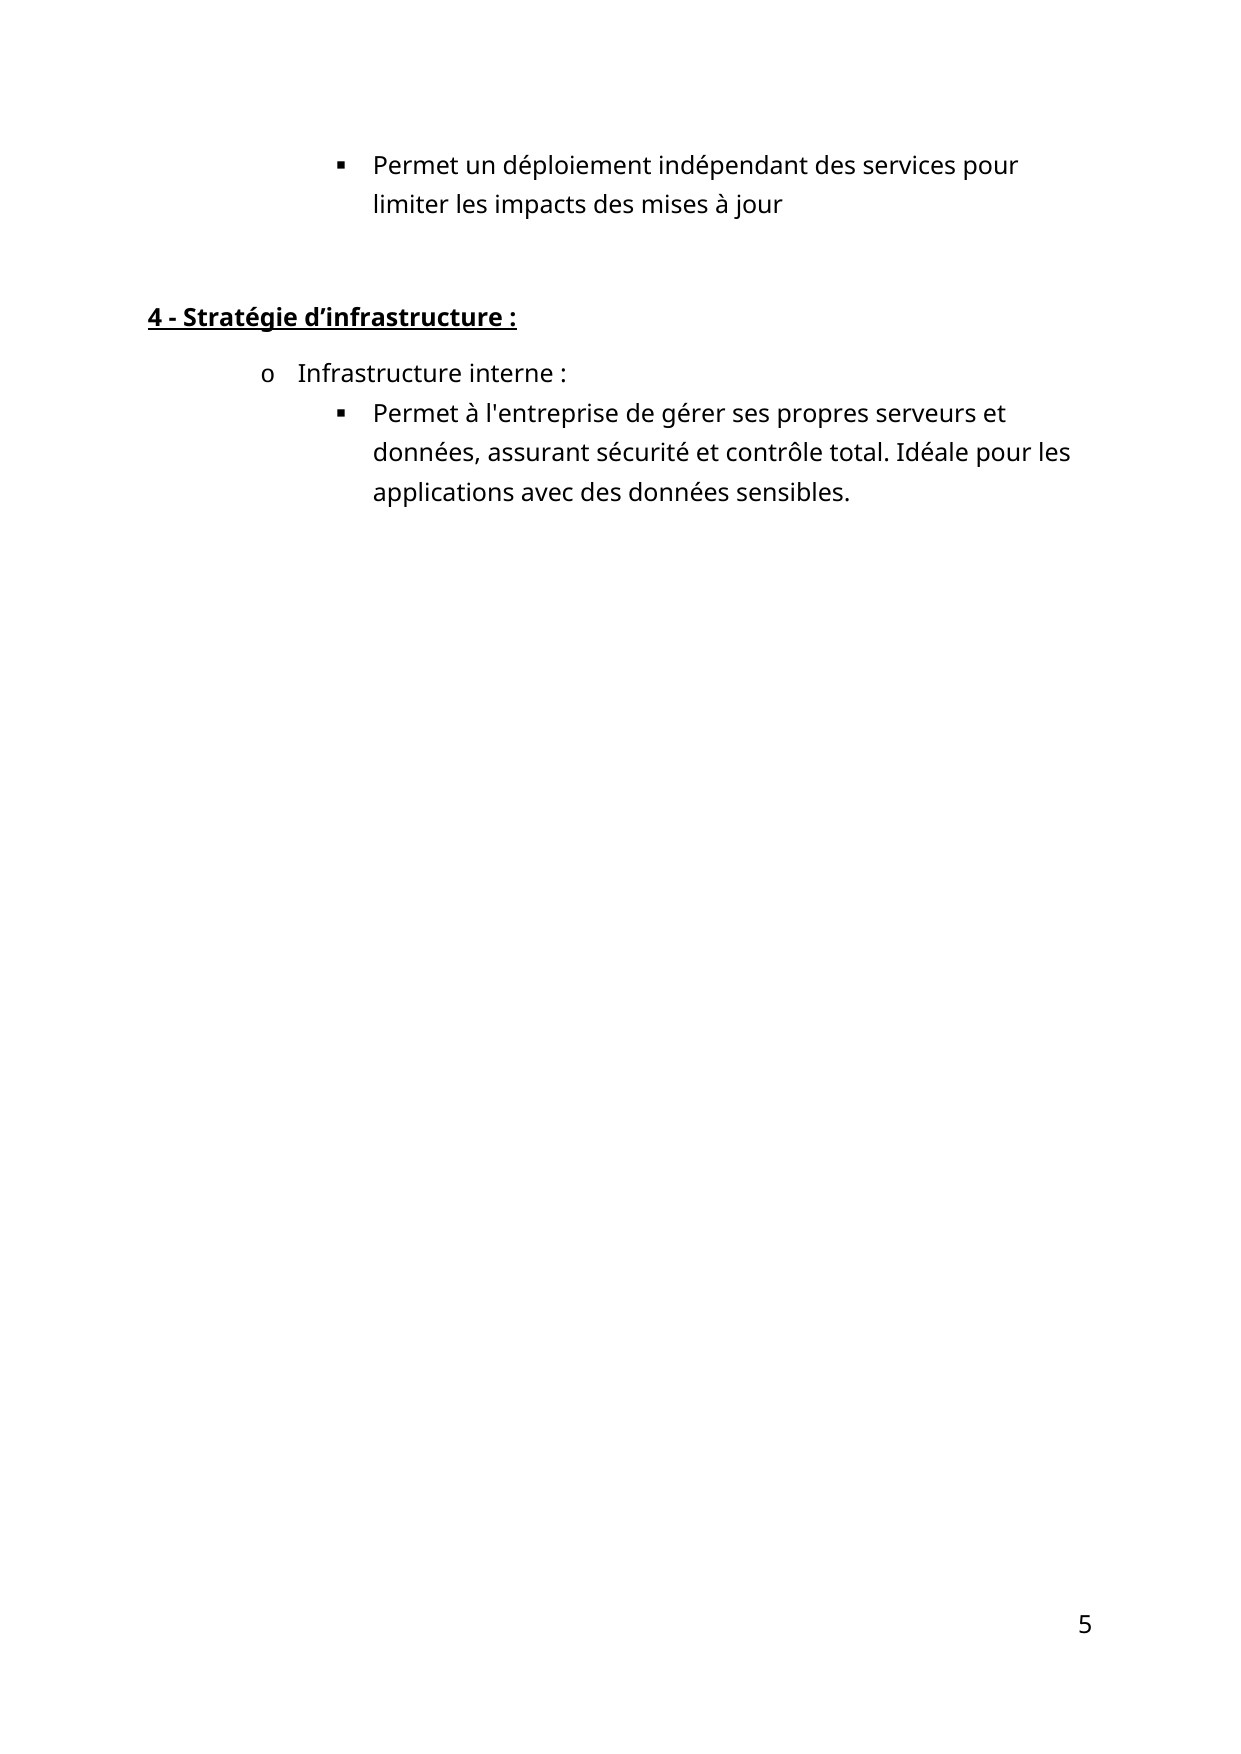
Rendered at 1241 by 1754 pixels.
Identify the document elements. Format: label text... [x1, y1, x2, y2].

text 4 - Stratégie d’infrastructure : [148, 299, 1093, 333]
list Permet un déploiement indépendant des services pour limiter les impacts des mises à jour [335, 148, 1093, 221]
list Infrastructure interne : [260, 356, 1093, 390]
list Permet à l'entreprise de gérer ses propres serveurs et données, assurant sécurité et contrôle total. Idéale pour les applications avec des données sensibles. [335, 395, 1093, 508]
